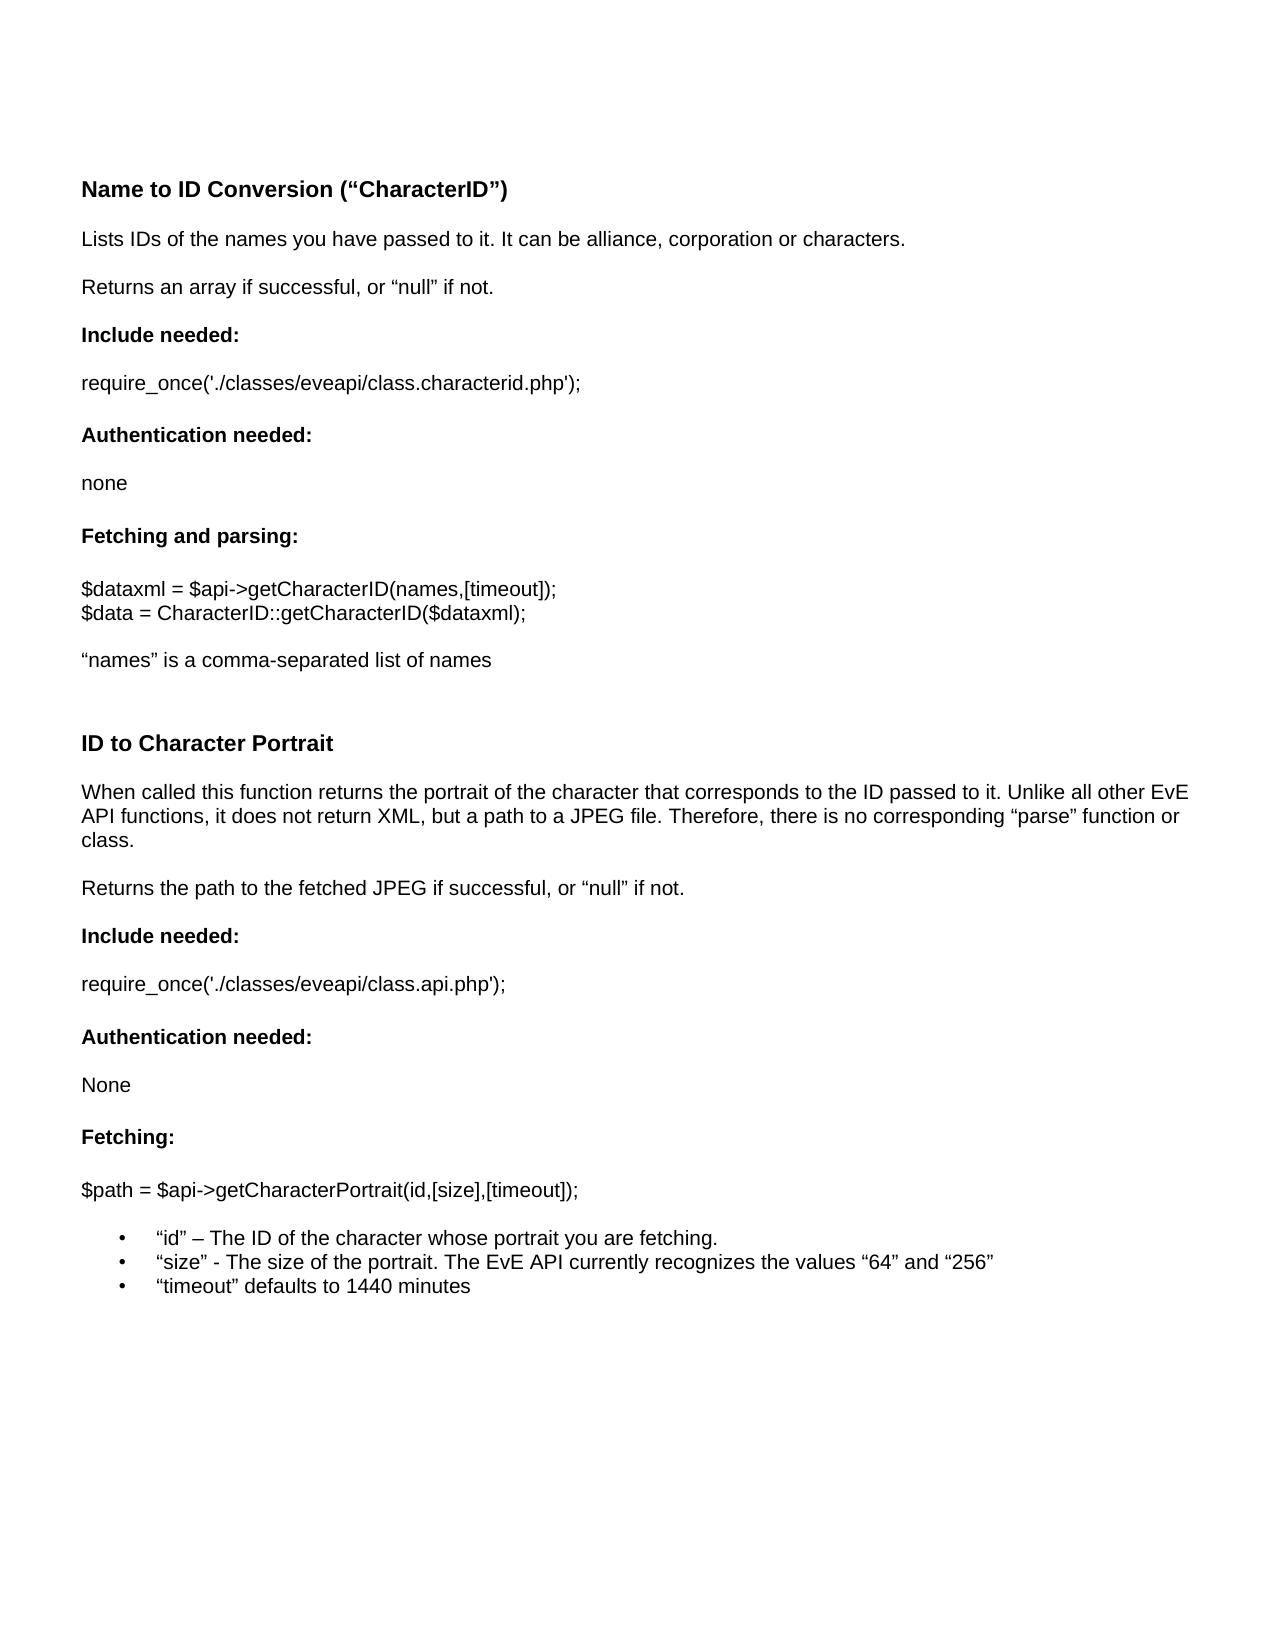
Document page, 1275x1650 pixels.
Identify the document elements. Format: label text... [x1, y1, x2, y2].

list “id” – The ID of the character whose portrait you are fetching. [119, 1226, 1198, 1250]
text Include needed: [81, 924, 1198, 948]
text Name to ID Conversion (“CharacterID”) [81, 176, 1198, 203]
text Authentication needed: [81, 423, 1198, 447]
text none [81, 471, 1198, 495]
text Include needed: [81, 322, 1198, 346]
text require_once('./classes/eveapi/class.characterid.php'); [81, 370, 1198, 394]
text $path = $api->getCharacterPortrait(id,[size],[timeout]); [81, 1178, 1198, 1202]
text $dataxml = $api->getCharacterID(names,[timeout]); [81, 576, 1198, 600]
text Lists IDs of the names you have passed to it. It can be alliance, corporation or characters. [81, 227, 1198, 251]
text require_once('./classes/eveapi/class.api.php'); [81, 972, 1198, 996]
text Authentication needed: [81, 1024, 1198, 1048]
text ID to Character Portrait [81, 730, 1198, 756]
text “names” is a comma-separated list of names [81, 648, 1198, 672]
list “size” - The size of the portrait. The EvE API currently recognizes the values “64” and “256” [119, 1250, 1198, 1274]
text $data = CharacterID::getCharacterID($dataxml); [81, 600, 1198, 624]
list “timeout” defaults to 1440 minutes [119, 1274, 1198, 1298]
text When called this function returns the portrait of the character that corresponds to the ID passed to it. Unlike all other EvE API functions, it does not return XML, but a path to a JPEG file. Therefore, there is no corresponding “parse” function or class. [81, 780, 1198, 852]
text Returns the path to the fetched JPEG if successful, or “null” if not. [81, 876, 1198, 900]
text Returns an array if successful, or “null” if not. [81, 274, 1198, 298]
text Fetching and parsing: [81, 524, 1198, 548]
text Fetching: [81, 1125, 1198, 1149]
text None [81, 1072, 1198, 1096]
